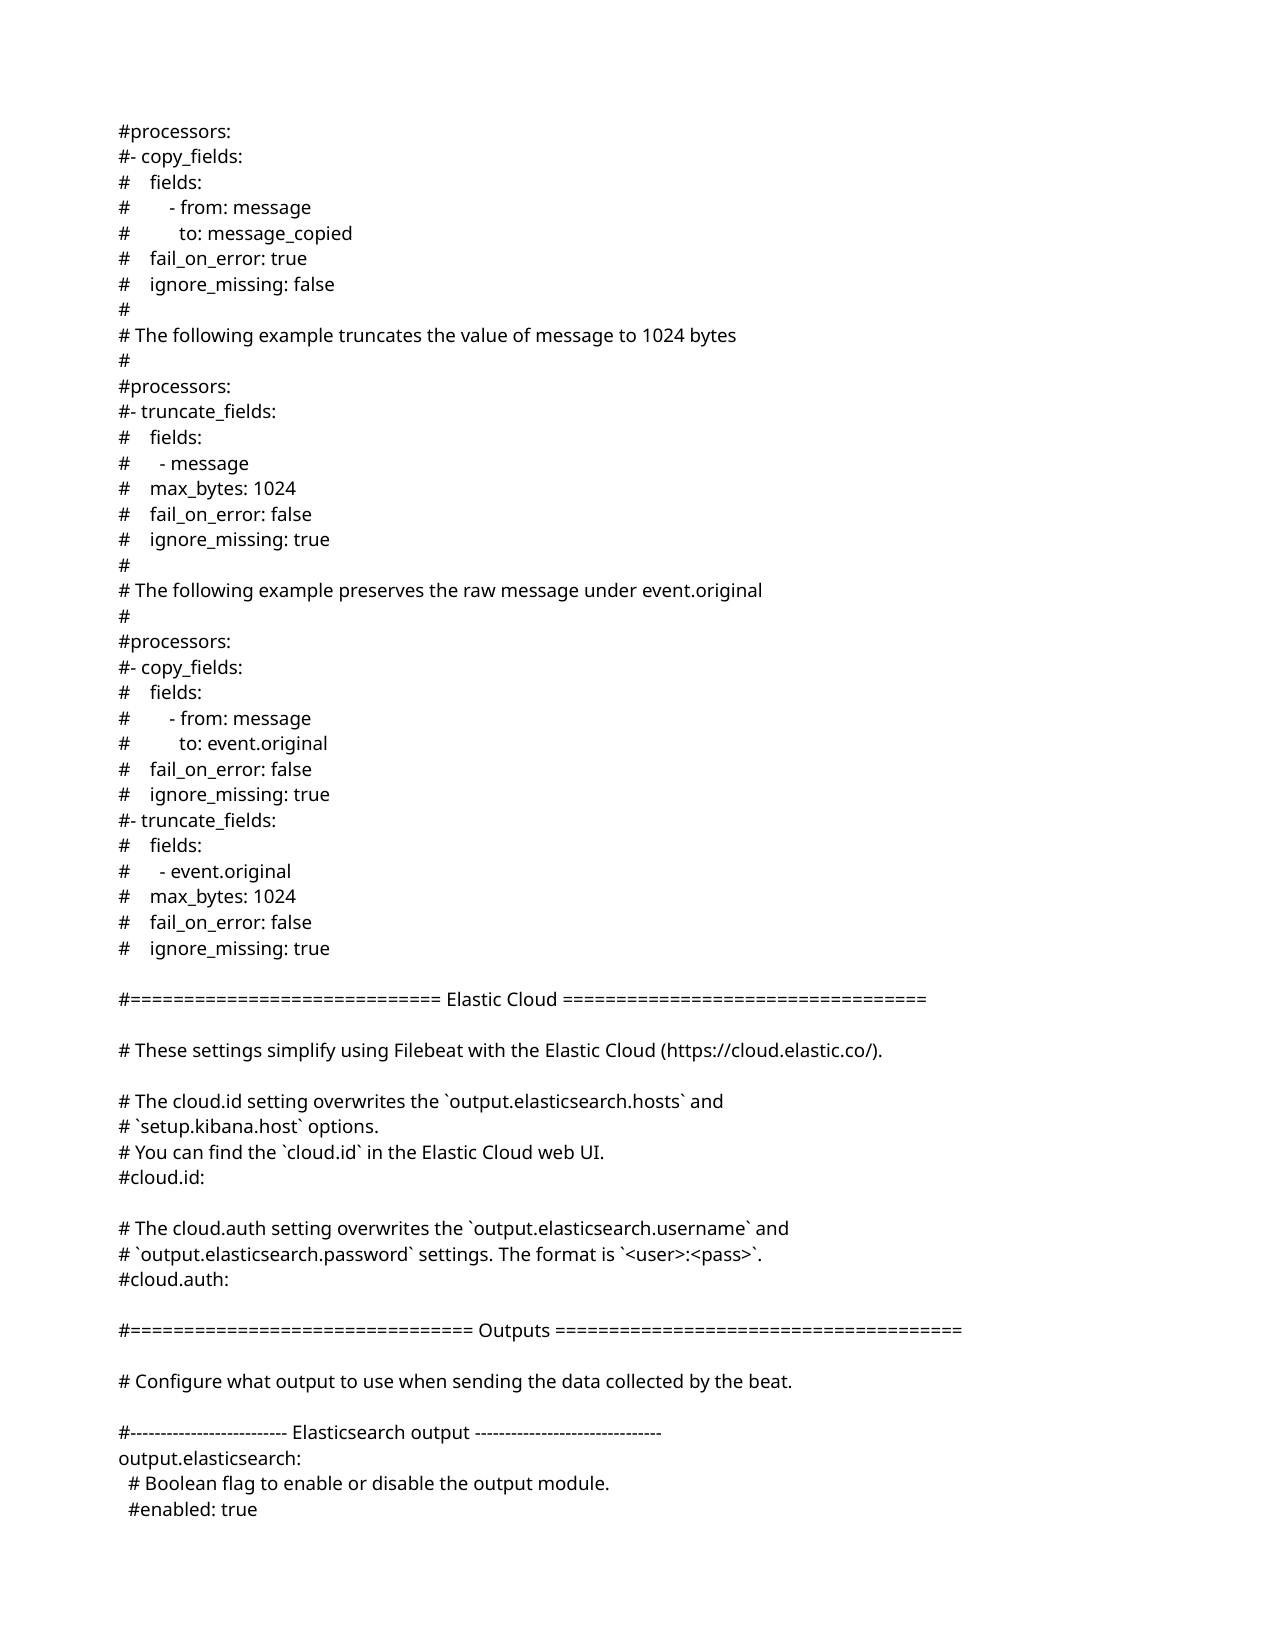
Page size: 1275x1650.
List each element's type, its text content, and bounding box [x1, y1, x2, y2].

text #processors: [118, 628, 1157, 654]
text # The following example truncates the value of message to 1024 bytes [118, 322, 1157, 348]
text #processors: [118, 118, 1157, 144]
text # fail_on_error: false [118, 756, 1157, 782]
text # [118, 348, 1157, 373]
text # ignore_missing: true [118, 935, 1157, 960]
text # - from: message [118, 705, 1157, 731]
text # fail_on_error: false [118, 909, 1157, 935]
text #-------------------------- Elasticsearch output ------------------------------- [118, 1420, 1157, 1445]
text #cloud.id: [118, 1164, 1157, 1190]
text # The following example preserves the raw message under event.original [118, 577, 1157, 603]
text #- copy_fields: [118, 654, 1157, 679]
text output.elasticsearch: [118, 1445, 1157, 1471]
text # fail_on_error: false [118, 501, 1157, 526]
text # These settings simplify using Filebeat with the Elastic Cloud (https://cloud.elastic.co/). [118, 1037, 1157, 1062]
text # - message [118, 450, 1157, 475]
text # `output.elasticsearch.password` settings. The format is `<user>:<pass>`. [118, 1241, 1157, 1267]
text # fields: [118, 833, 1157, 858]
text # `setup.kibana.host` options. [118, 1113, 1157, 1139]
text #- copy_fields: [118, 144, 1157, 169]
text # max_bytes: 1024 [118, 884, 1157, 909]
text # Boolean flag to enable or disable the output module. [118, 1471, 1157, 1496]
text #- truncate_fields: [118, 807, 1157, 833]
text # fields: [118, 679, 1157, 705]
text # fields: [118, 424, 1157, 450]
text # ignore_missing: true [118, 782, 1157, 807]
text #============================= Elastic Cloud ================================== [118, 986, 1157, 1011]
text #processors: [118, 373, 1157, 399]
text # [118, 297, 1157, 322]
text # The cloud.auth setting overwrites the `output.elasticsearch.username` and [118, 1216, 1157, 1241]
text # You can find the `cloud.id` in the Elastic Cloud web UI. [118, 1139, 1157, 1164]
text #================================ Outputs ====================================== [118, 1318, 1157, 1343]
text # max_bytes: 1024 [118, 475, 1157, 501]
text # - event.original [118, 858, 1157, 884]
text # ignore_missing: false [118, 271, 1157, 297]
text # fail_on_error: true [118, 246, 1157, 271]
text # fields: [118, 169, 1157, 195]
text # to: event.original [118, 731, 1157, 756]
text # - from: message [118, 195, 1157, 220]
text #- truncate_fields: [118, 399, 1157, 424]
text #enabled: true [118, 1496, 1157, 1522]
text # ignore_missing: true [118, 526, 1157, 552]
text # The cloud.id setting overwrites the `output.elasticsearch.hosts` and [118, 1088, 1157, 1113]
text # [118, 552, 1157, 577]
text # [118, 603, 1157, 628]
text #cloud.auth: [118, 1267, 1157, 1292]
text # to: message_copied [118, 220, 1157, 246]
text # Configure what output to use when sending the data collected by the beat. [118, 1369, 1157, 1394]
